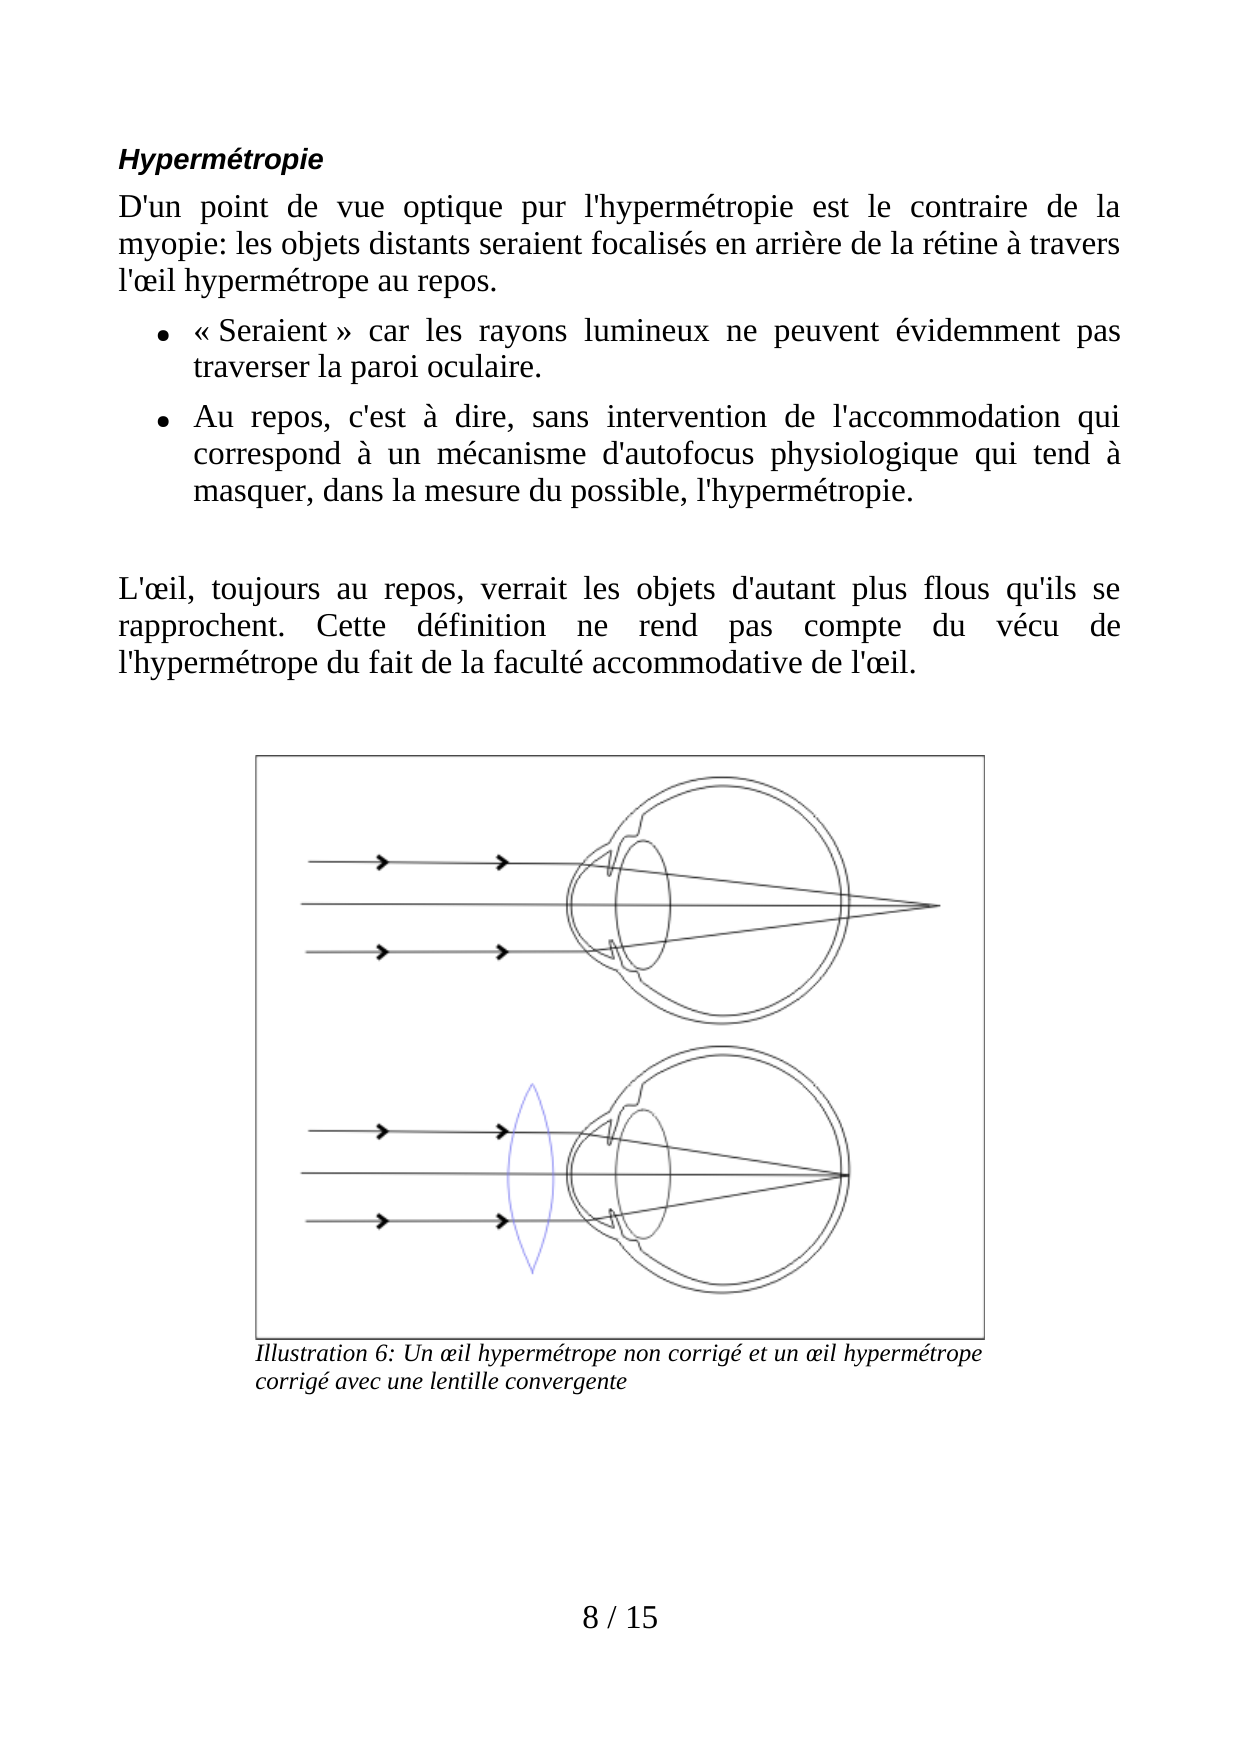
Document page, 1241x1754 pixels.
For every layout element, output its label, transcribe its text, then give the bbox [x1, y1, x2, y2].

subtitle Hypermétropie [118, 143, 1122, 176]
text Illustration 6: Un œil hypermétrope non corrigé et un œil hypermétrope corrigé avec une lentille convergente [255, 1340, 985, 1395]
text D'un point de vue optique pur l'hypermétropie est le contraire de la myopie: les objets distants seraient focalisés en arrière de la rétine à travers l'œil hypermétrope au repos. [118, 188, 1122, 299]
list Au repos, c'est à dire, sans intervention de l'accommodation qui correspond à un mécanisme d'autofocus physiologique qui tend à masquer, dans la mesure du possible, l'hypermétropie. [156, 398, 1122, 508]
text L'œil, toujours au repos, verrait les objets d'autant plus flous qu'ils se rapprochent. Cette définition ne rend pas compte du vécu de l'hypermétrope du fait de la faculté accommodative de l'œil. [118, 570, 1122, 681]
picture [255, 755, 985, 1340]
list « Seraient » car les rayons lumineux ne peuvent évidemment pas traverser la paroi oculaire. [156, 311, 1122, 385]
